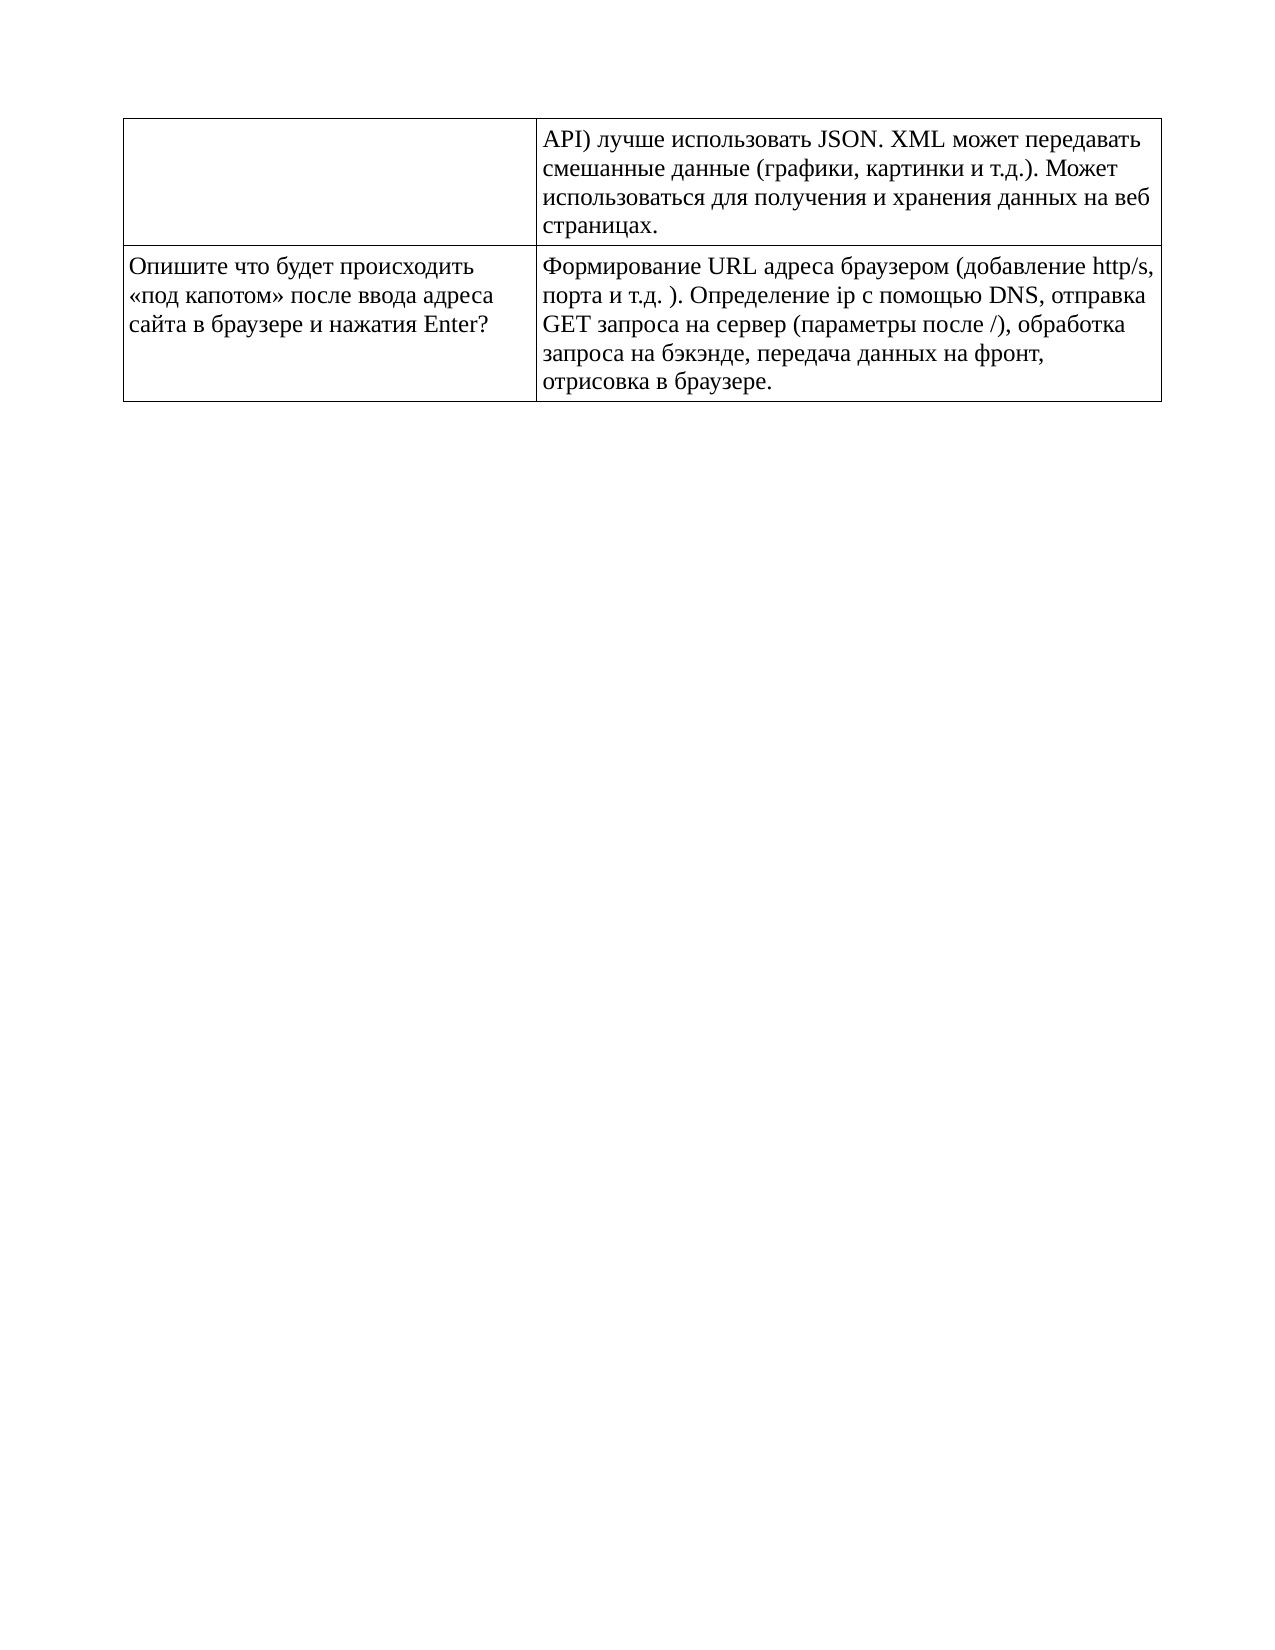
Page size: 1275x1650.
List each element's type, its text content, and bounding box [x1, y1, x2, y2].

table_cell Формирование URL адреса браузером (добавление http/s, порта и т.д. ). Определение ip с помощью DNS, отправка GET запроса на сервер (параметры после /), обработка запроса на бэкэнде, передача данных на фронт, отрисовка в браузере. [537, 246, 1161, 401]
table_cell API) лучше использовать JSON. XML может передавать смешанные данные (графики, картинки и т.д.). Может использоваться для получения и хранения данных на веб страницах. [537, 119, 1161, 245]
table_cell [124, 119, 536, 245]
table_cell Опишите что будет происходить «под капотом» после ввода адреса сайта в браузере и нажатия Enter? [124, 246, 536, 401]
